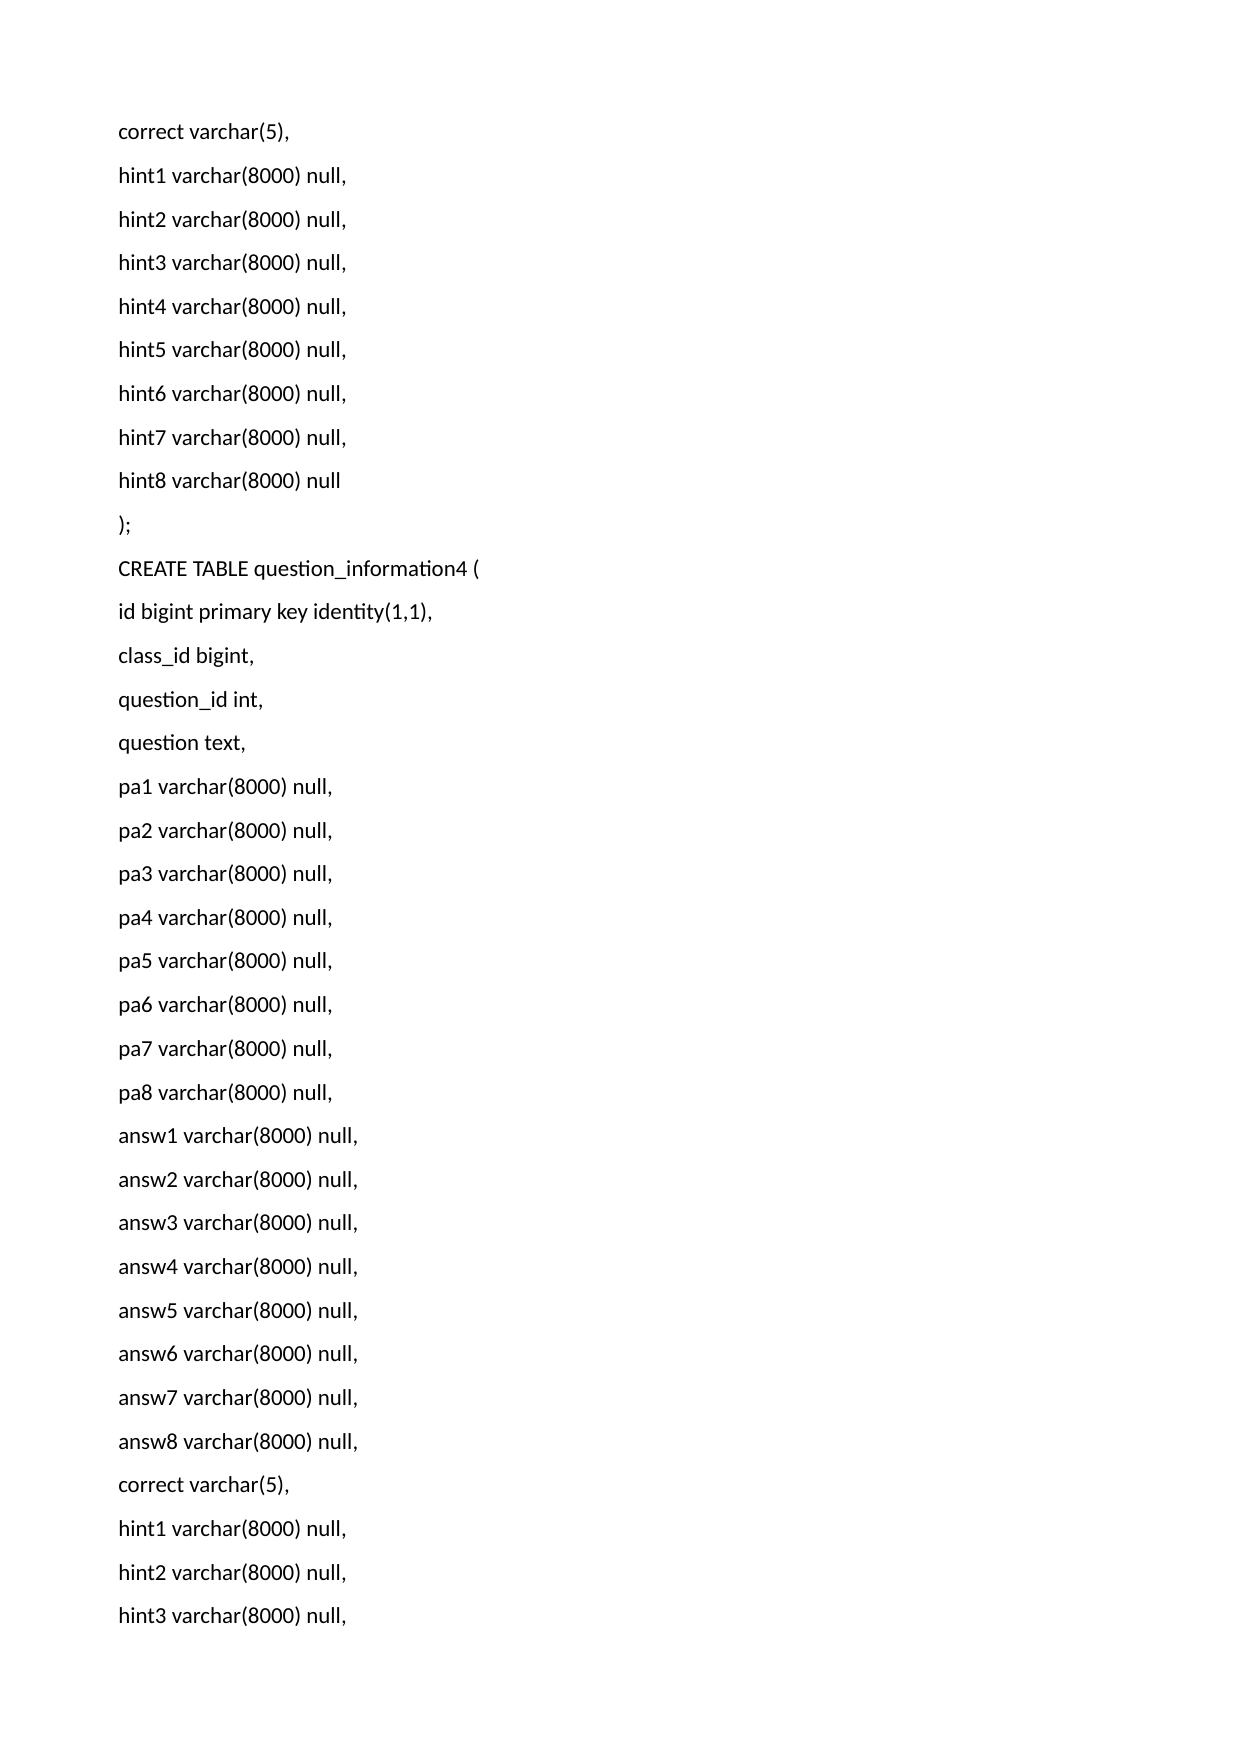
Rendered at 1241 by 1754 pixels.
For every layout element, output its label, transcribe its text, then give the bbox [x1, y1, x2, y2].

text hint8 varchar(8000) null [118, 467, 1122, 494]
text pa1 varchar(8000) null, [118, 773, 1122, 800]
text pa3 varchar(8000) null, [118, 860, 1122, 887]
text hint4 varchar(8000) null, [118, 293, 1122, 320]
text answ2 varchar(8000) null, [118, 1166, 1122, 1193]
text hint7 varchar(8000) null, [118, 424, 1122, 451]
text question text, [118, 729, 1122, 756]
text answ3 varchar(8000) null, [118, 1209, 1122, 1236]
text answ1 varchar(8000) null, [118, 1122, 1122, 1149]
text CREATE TABLE question_information4 ( [118, 554, 1122, 582]
text hint3 varchar(8000) null, [118, 1602, 1122, 1629]
text hint2 varchar(8000) null, [118, 1558, 1122, 1585]
text answ7 varchar(8000) null, [118, 1384, 1122, 1411]
text class_id bigint, [118, 642, 1122, 669]
text hint1 varchar(8000) null, [118, 162, 1122, 189]
text pa4 varchar(8000) null, [118, 904, 1122, 931]
text answ5 varchar(8000) null, [118, 1297, 1122, 1323]
text answ6 varchar(8000) null, [118, 1340, 1122, 1367]
text correct varchar(5), [118, 1471, 1122, 1498]
text answ4 varchar(8000) null, [118, 1253, 1122, 1280]
text pa8 varchar(8000) null, [118, 1078, 1122, 1105]
text pa7 varchar(8000) null, [118, 1035, 1122, 1062]
text hint1 varchar(8000) null, [118, 1515, 1122, 1542]
text hint3 varchar(8000) null, [118, 249, 1122, 276]
text question_id int, [118, 686, 1122, 712]
text hint6 varchar(8000) null, [118, 380, 1122, 407]
text id bigint primary key identity(1,1), [118, 598, 1122, 625]
text hint5 varchar(8000) null, [118, 336, 1122, 363]
text ); [118, 511, 1122, 538]
text pa2 varchar(8000) null, [118, 816, 1122, 843]
text pa6 varchar(8000) null, [118, 991, 1122, 1018]
text correct varchar(5), [118, 118, 1122, 145]
text answ8 varchar(8000) null, [118, 1427, 1122, 1454]
text hint2 varchar(8000) null, [118, 205, 1122, 232]
text pa5 varchar(8000) null, [118, 947, 1122, 974]
